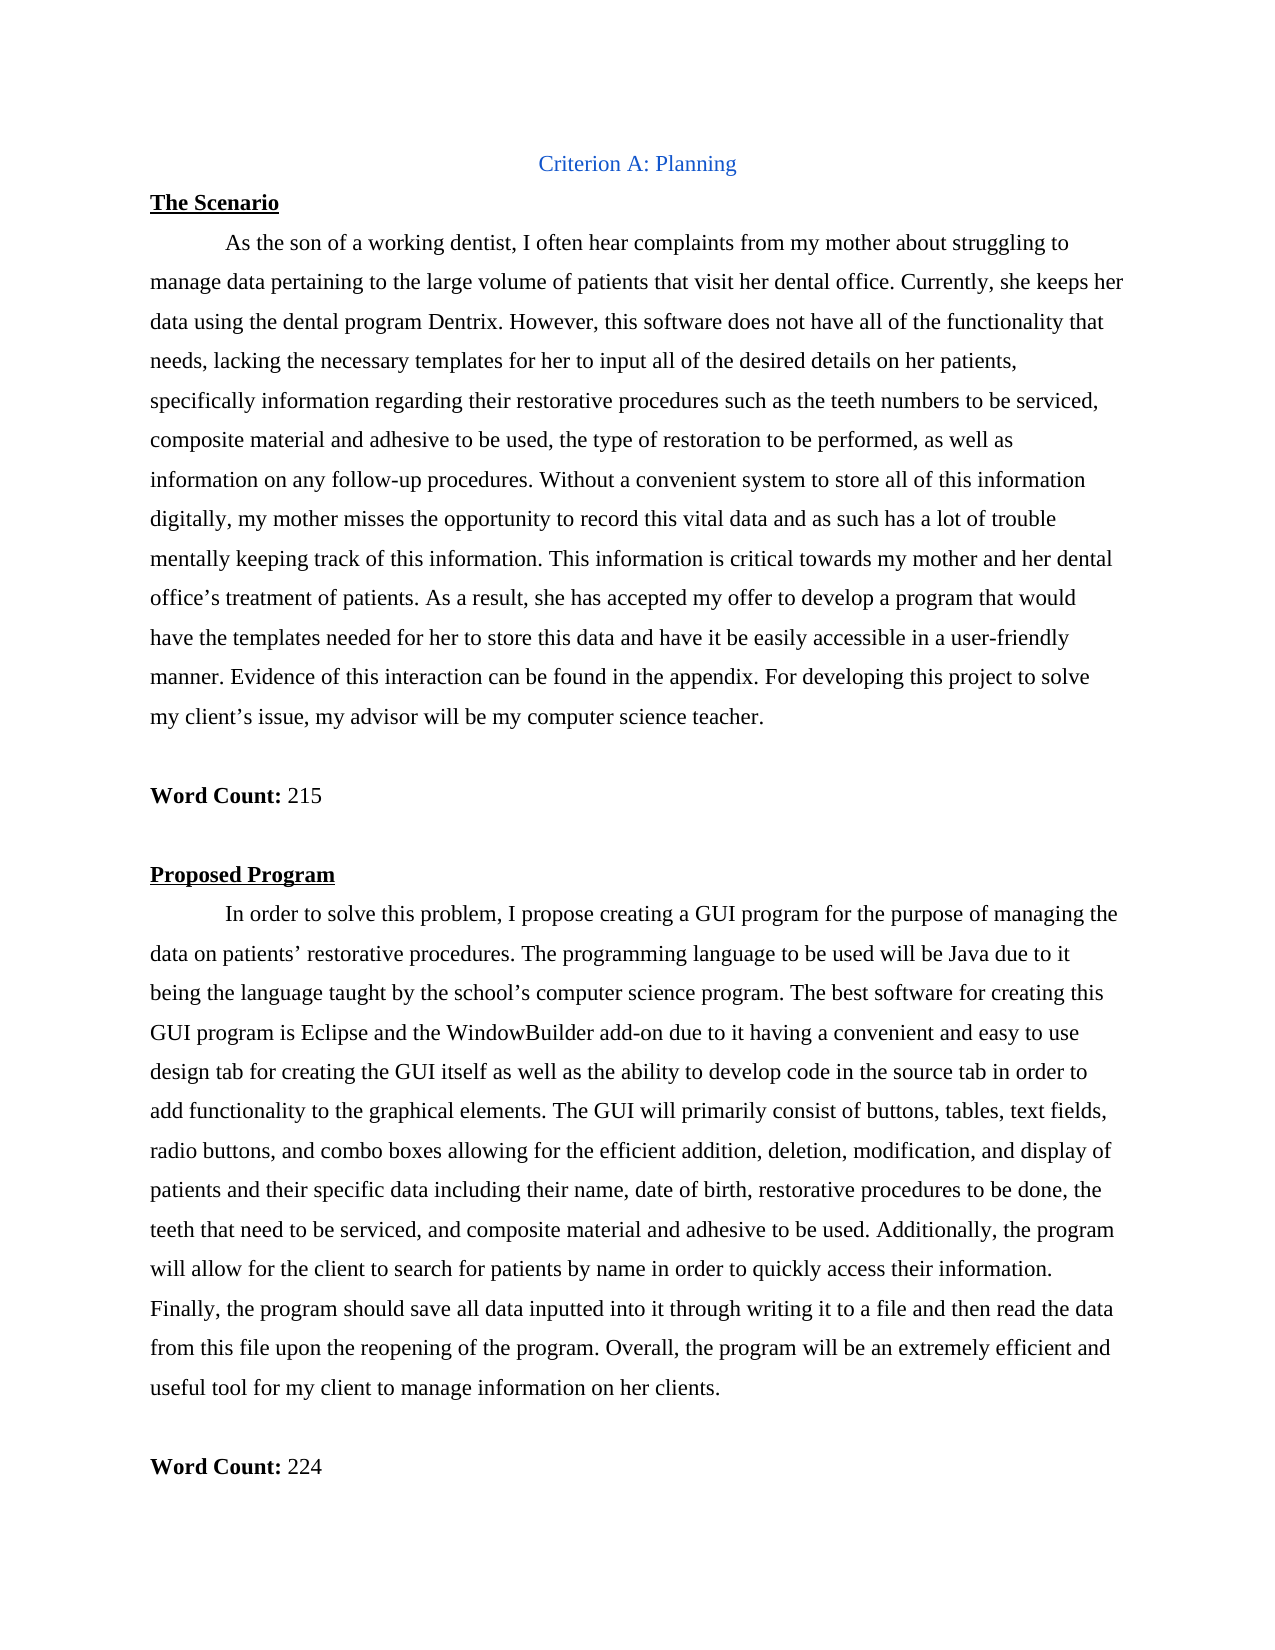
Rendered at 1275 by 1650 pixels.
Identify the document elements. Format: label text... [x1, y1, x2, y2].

text Proposed Program [150, 861, 1125, 887]
text The Scenario [150, 189, 1125, 216]
text Word Count: 224 [150, 1453, 1125, 1479]
text Criterion A: Planning [150, 150, 1125, 176]
text As the son of a working dentist, I often hear complaints from my mother about struggling to manage data pertaining to the large volume of patients that visit her dental office. Currently, she keeps her data using the dental program Dentrix. However, this software does not have all of the functionality that needs, lacking the necessary templates for her to input all of the desired details on her patients, specifically information regarding their restorative procedures such as the teeth numbers to be serviced, composite material and adhesive to be used, the type of restoration to be performed, as well as information on any follow-up procedures. Without a convenient system to store all of this information digitally, my mother misses the opportunity to record this vital data and as such has a lot of trouble mentally keeping track of this information. This information is critical towards my mother and her dental office’s treatment of patients. As a result, she has accepted my offer to develop a program that would have the templates needed for her to store this data and have it be easily accessible in a user-friendly manner. Evidence of this interaction can be found in the appendix. For developing this project to solve my client’s issue, my advisor will be my computer science teacher. [150, 229, 1125, 729]
text In order to solve this problem, I propose creating a GUI program for the purpose of managing the data on patients’ restorative procedures. The programming language to be used will be Java due to it being the language taught by the school’s computer science program. The best software for creating this GUI program is Eclipse and the WindowBuilder add-on due to it having a convenient and easy to use design tab for creating the GUI itself as well as the ability to develop code in the source tab in order to add functionality to the graphical elements. The GUI will primarily consist of buttons, tables, text fields, radio buttons, and combo boxes allowing for the efficient addition, deletion, modification, and display of patients and their specific data including their name, date of birth, restorative procedures to be done, the teeth that need to be serviced, and composite material and adhesive to be used. Additionally, the program will allow for the client to search for patients by name in order to quickly access their information. Finally, the program should save all data inputted into it through writing it to a file and then read the data from this file upon the reopening of the program. Overall, the program will be an extremely efficient and useful tool for my client to manage information on her clients. [150, 900, 1125, 1400]
text Word Count: 215 [150, 782, 1125, 808]
